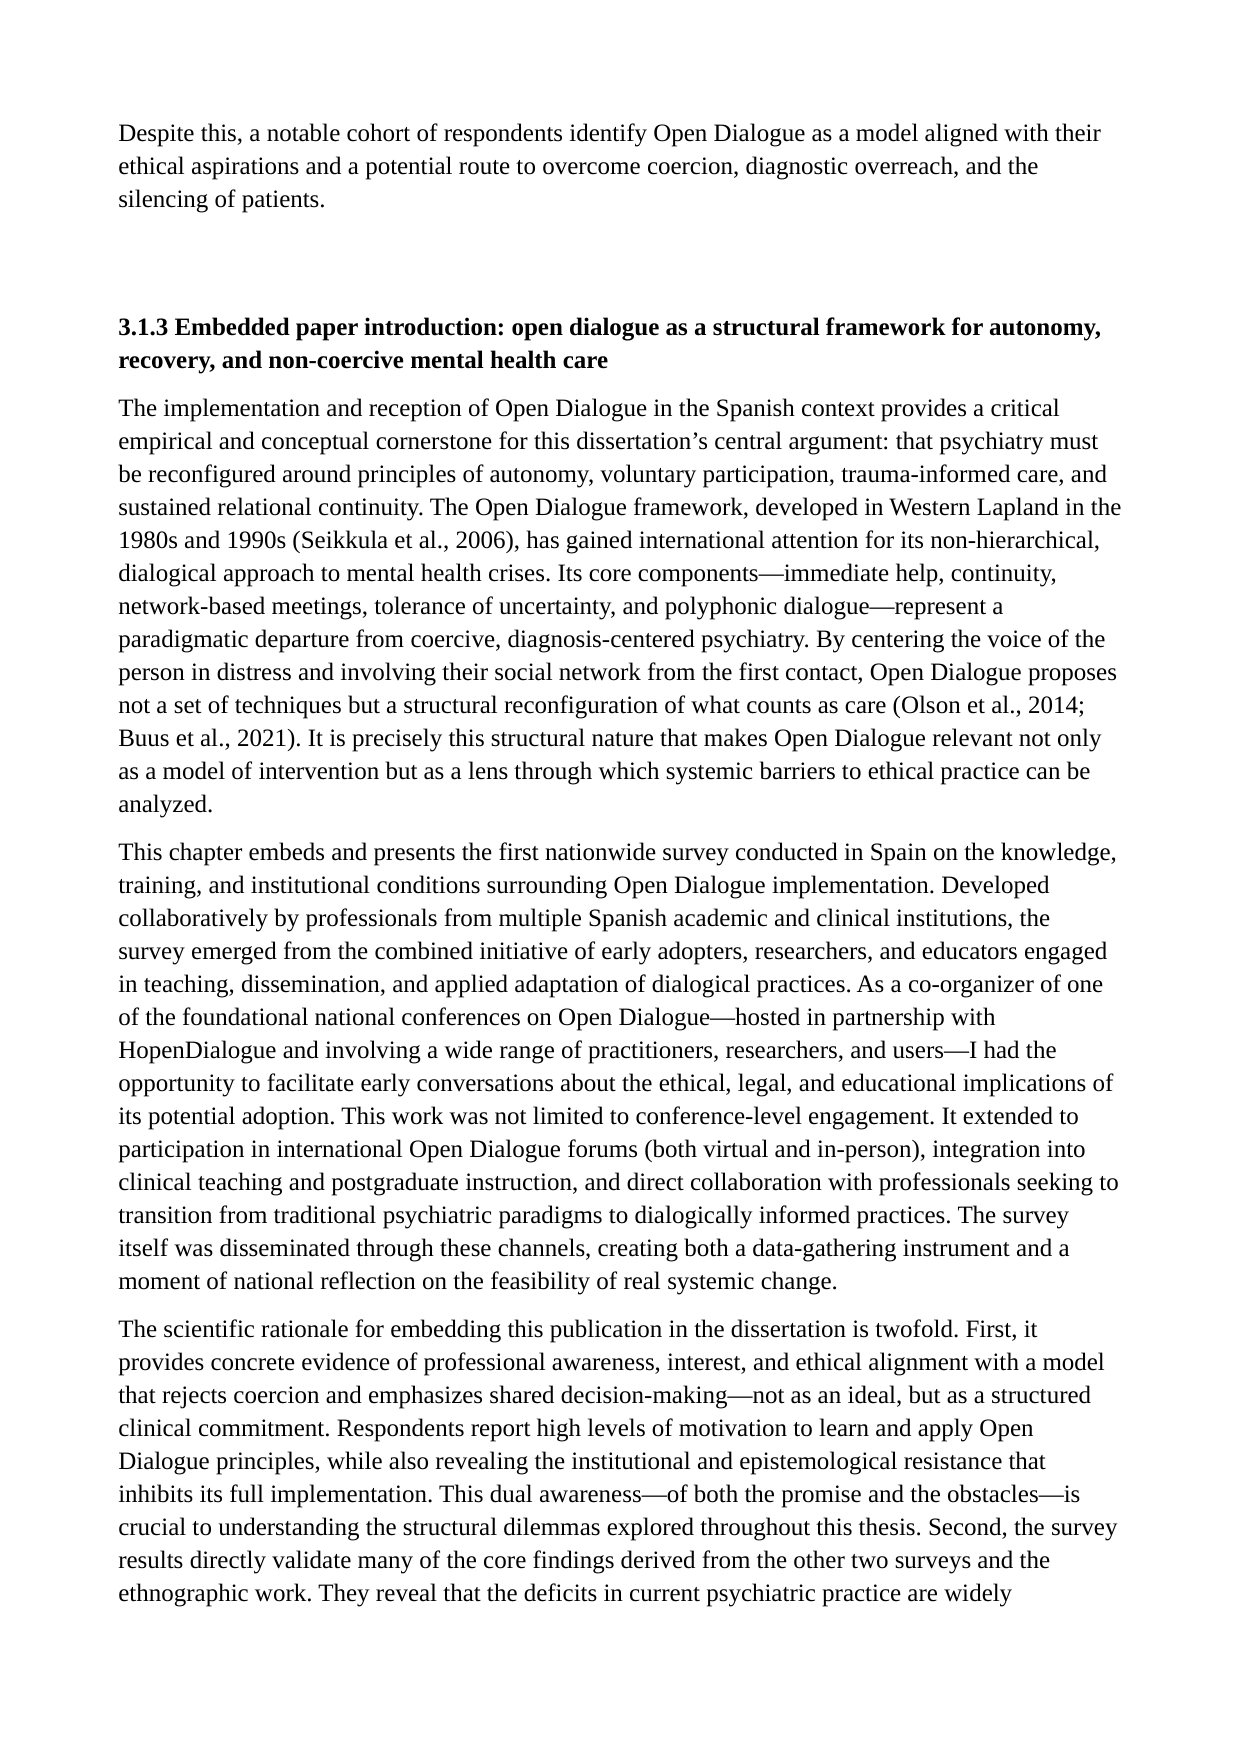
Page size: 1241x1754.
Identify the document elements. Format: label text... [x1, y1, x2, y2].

text This chapter embeds and presents the first nationwide survey conducted in Spain on the knowledge, training, and institutional conditions surrounding Open Dialogue implementation. Developed collaboratively by professionals from multiple Spanish academic and clinical institutions, the survey emerged from the combined initiative of early adopters, researchers, and educators engaged in teaching, dissemination, and applied adaptation of dialogical practices. As a co-organizer of one of the foundational national conferences on Open Dialogue—hosted in partnership with HopenDialogue and involving a wide range of practitioners, researchers, and users—I had the opportunity to facilitate early conversations about the ethical, legal, and educational implications of its potential adoption. This work was not limited to conference-level engagement. It extended to participation in international Open Dialogue forums (both virtual and in-person), integration into clinical teaching and postgraduate instruction, and direct collaboration with professionals seeking to transition from traditional psychiatric paradigms to dialogically informed practices. The survey itself was disseminated through these channels, creating both a data-gathering instrument and a moment of national reflection on the feasibility of real systemic change. [118, 837, 1122, 1295]
text 3.1.3 Embedded paper introduction: open dialogue as a structural framework for autonomy, recovery, and non-coercive mental health care [118, 312, 1122, 374]
text The scientific rationale for embedding this publication in the dissertation is twofold. First, it provides concrete evidence of professional awareness, interest, and ethical alignment with a model that rejects coercion and emphasizes shared decision-making—not as an ideal, but as a structured clinical commitment. Respondents report high levels of motivation to learn and apply Open Dialogue principles, while also revealing the institutional and epistemological resistance that inhibits its full implementation. This dual awareness—of both the promise and the obstacles—is crucial to understanding the structural dilemmas explored throughout this thesis. Second, the survey results directly validate many of the core findings derived from the other two surveys and the ethnographic work. They reveal that the deficits in current psychiatric practice are widely [118, 1314, 1122, 1607]
text Despite this, a notable cohort of respondents identify Open Dialogue as a model aligned with their ethical aspirations and a potential route to overcome coercion, diagnostic overreach, and the silencing of patients. [118, 118, 1122, 213]
text The implementation and reception of Open Dialogue in the Spanish context provides a critical empirical and conceptual cornerstone for this dissertation’s central argument: that psychiatry must be reconfigured around principles of autonomy, voluntary participation, trauma-informed care, and sustained relational continuity. The Open Dialogue framework, developed in Western Lapland in the 1980s and 1990s (Seikkula et al., 2006), has gained international attention for its non-hierarchical, dialogical approach to mental health crises. Its core components—immediate help, continuity, network-based meetings, tolerance of uncertainty, and polyphonic dialogue—represent a paradigmatic departure from coercive, diagnosis-centered psychiatry. By centering the voice of the person in distress and involving their social network from the first contact, Open Dialogue proposes not a set of techniques but a structural reconfiguration of what counts as care (Olson et al., 2014; Buus et al., 2021). It is precisely this structural nature that makes Open Dialogue relevant not only as a model of intervention but as a lens through which systemic barriers to ethical practice can be analyzed. [118, 393, 1122, 818]
